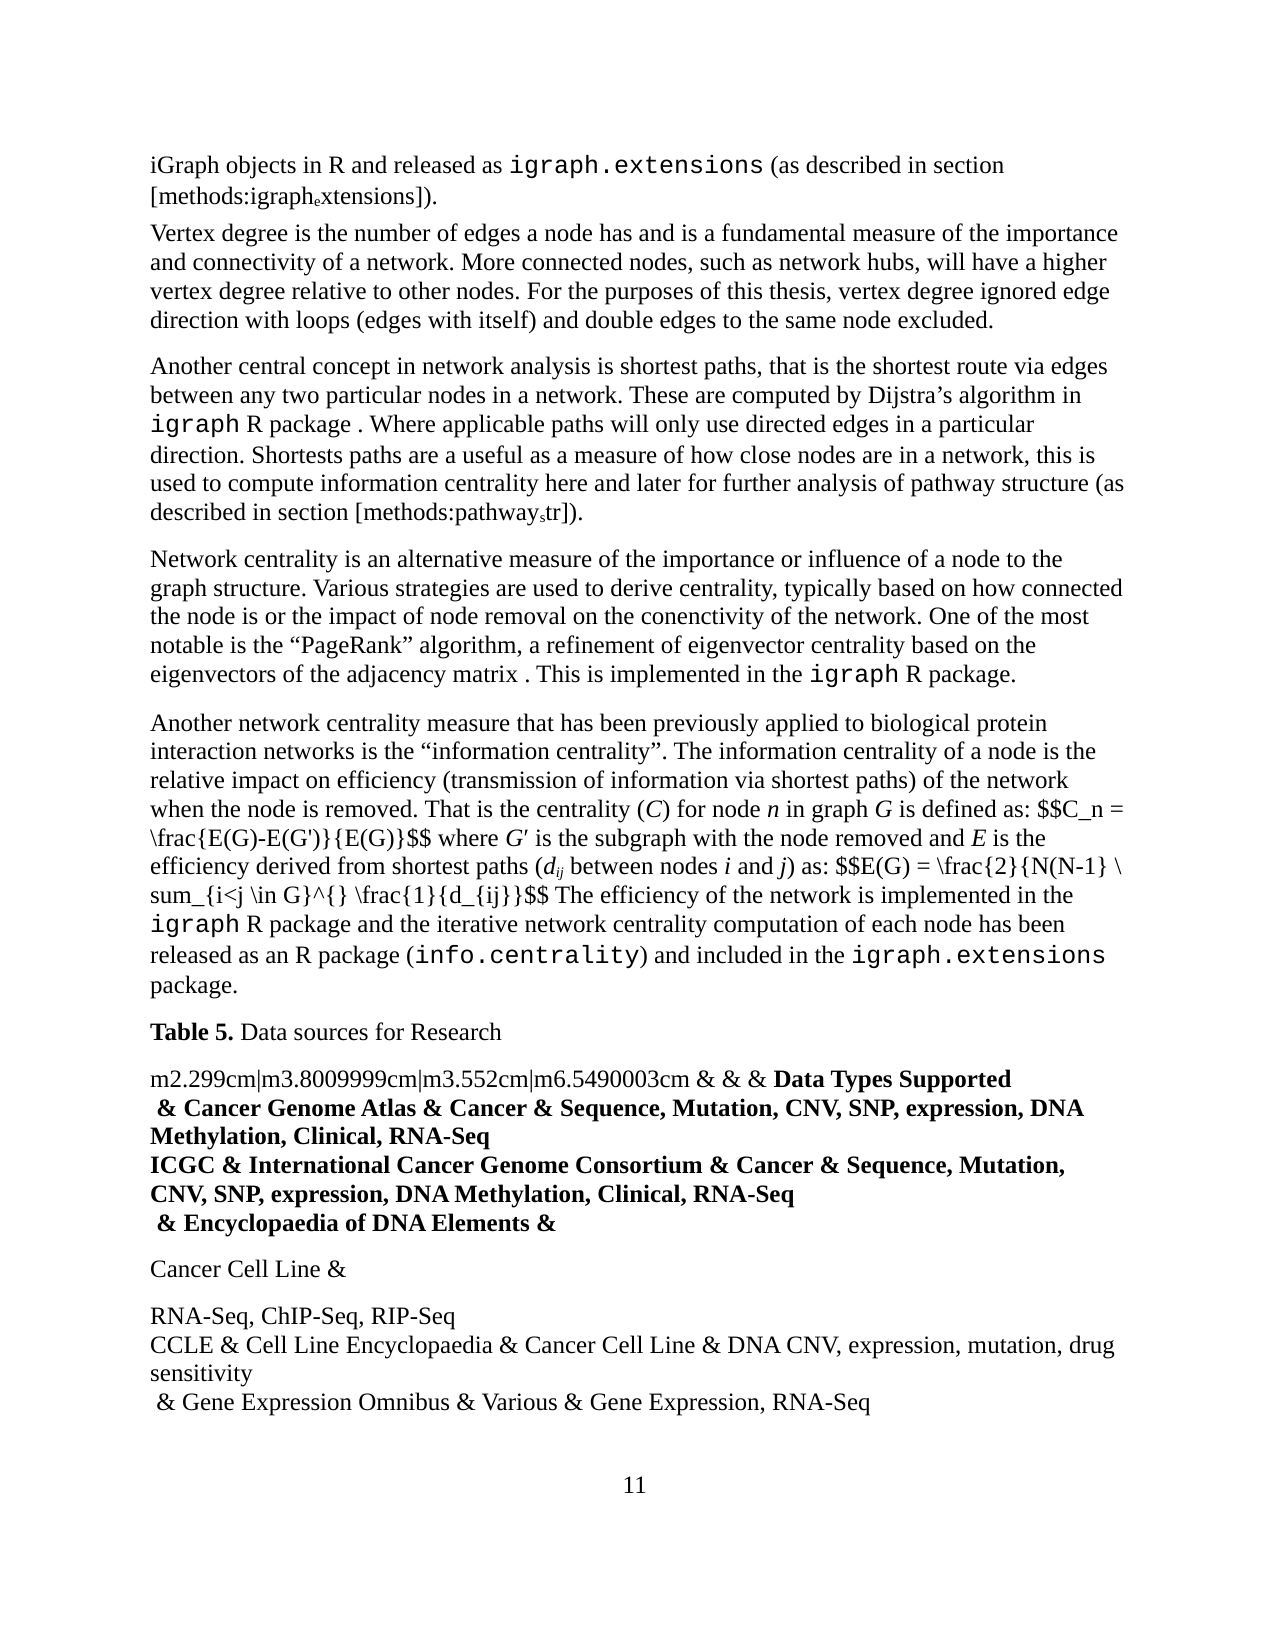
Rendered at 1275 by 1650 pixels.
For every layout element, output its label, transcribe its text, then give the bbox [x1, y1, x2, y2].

text Table 5. Data sources for Research [150, 1017, 1125, 1046]
text RNA-Seq, ChIP-Seq, RIP-Seq CCLE & Cell Line Encyclopaedia & Cancer Cell Line & DNA CNV, expression, mutation, drug sensitivity & Gene Expression Omnibus & Various & Gene Expression, RNA-Seq [150, 1301, 1125, 1416]
text iGraph objects in R and released as igraph.extensions (as described in section [methods:igraphextensions]). [150, 150, 1125, 209]
text Cancer Cell Line & [150, 1254, 1125, 1283]
text m2.299cm|m3.8009999cm|m3.552cm|m6.5490003cm & & & Data Types Supported & Cancer Genome Atlas & Cancer & Sequence, Mutation, CNV, SNP, expression, DNA Methylation, Clinical, RNA-Seq ICGC & International Cancer Genome Consortium & Cancer & Sequence, Mutation, CNV, SNP, expression, DNA Methylation, Clinical, RNA-Seq & Encyclopaedia of DNA Elements & [150, 1064, 1125, 1236]
text Another central concept in network analysis is shortest paths, that is the shortest route via edges between any two particular nodes in a network. These are computed by Dijstra’s algorithm in igraph R package . Where applicable paths will only use directed edges in a particular direction. Shortests paths are a useful as a measure of how close nodes are in a network, this is used to compute information centrality here and later for further analysis of pathway structure (as described in section [methods:pathwaystr]). [150, 351, 1125, 526]
text Another network centrality measure that has been previously applied to biological protein interaction networks is the “information centrality”. The information centrality of a node is the relative impact on efficiency (transmission of information via shortest paths) of the network when the node is removed. That is the centrality (C) for node n in graph G is defined as: $$C_n = \frac{E(G)-E(G')}{E(G)}$$ where Gʹ is the subgraph with the node removed and E is the efficiency derived from shortest paths (dij between nodes i and j) as: $$E(G) = \frac{2}{N(N-1} \sum_{i<j \in G}^{} \frac{1}{d_{ij}}$$ The efficiency of the network is implemented in the igraph R package and the iterative network centrality computation of each node has been released as an R package (info.centrality) and included in the igraph.extensions package. [150, 708, 1125, 999]
text Network centrality is an alternative measure of the importance or influence of a node to the graph structure. Various strategies are used to derive centrality, typically based on how connected the node is or the impact of node removal on the conenctivity of the network. One of the most notable is the “PageRank” algorithm, a refinement of eigenvector centrality based on the eigenvectors of the adjacency matrix . This is implemented in the igraph R package. [150, 544, 1125, 690]
text Vertex degree is the number of edges a node has and is a fundamental measure of the importance and connectivity of a network. More connected nodes, such as network hubs, will have a higher vertex degree relative to other nodes. For the purposes of this thesis, vertex degree ignored edge direction with loops (edges with itself) and double edges to the same node excluded. [150, 218, 1125, 333]
